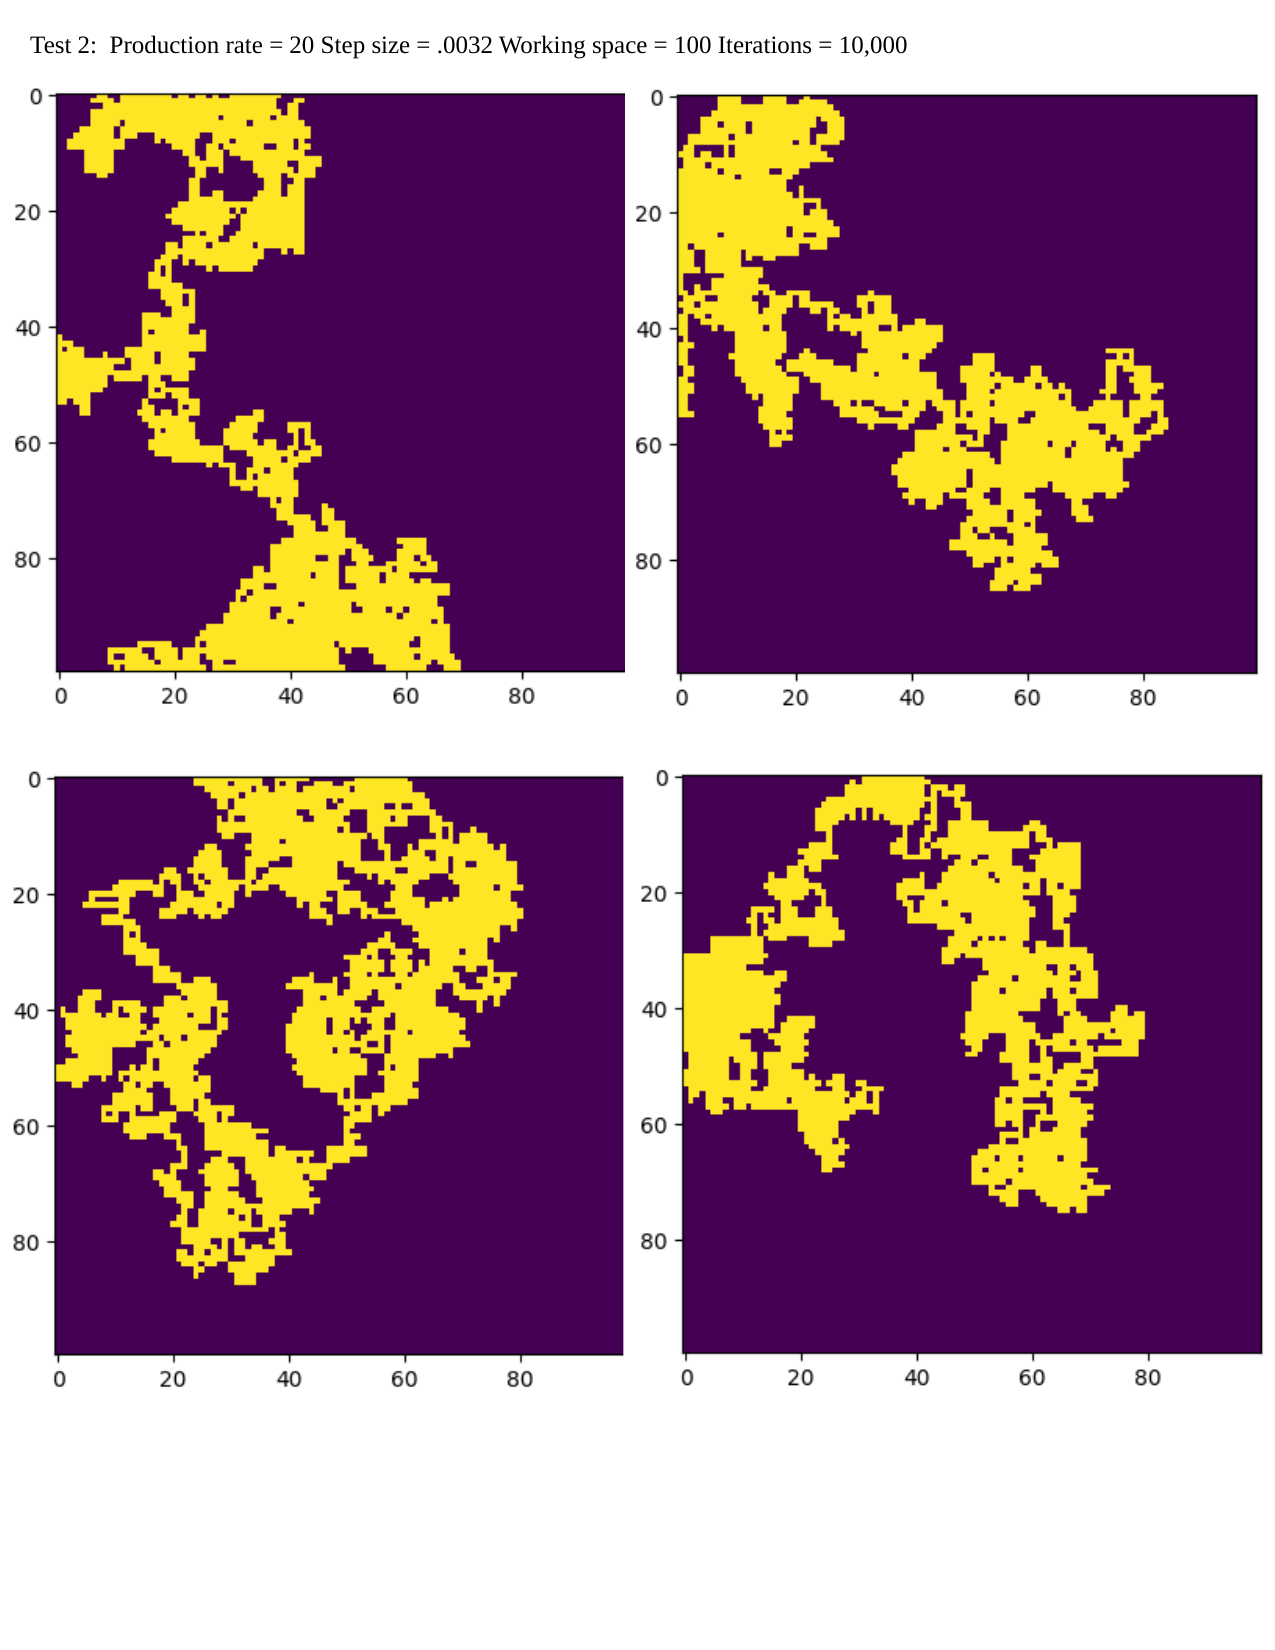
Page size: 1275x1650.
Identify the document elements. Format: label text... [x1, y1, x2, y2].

picture [0, 747, 1275, 1398]
text Test 2: Production rate = 20 Step size = .0032 Working space = 100 Iterations = 10,000 [30, 30, 1245, 59]
picture [0, 70, 1275, 718]
